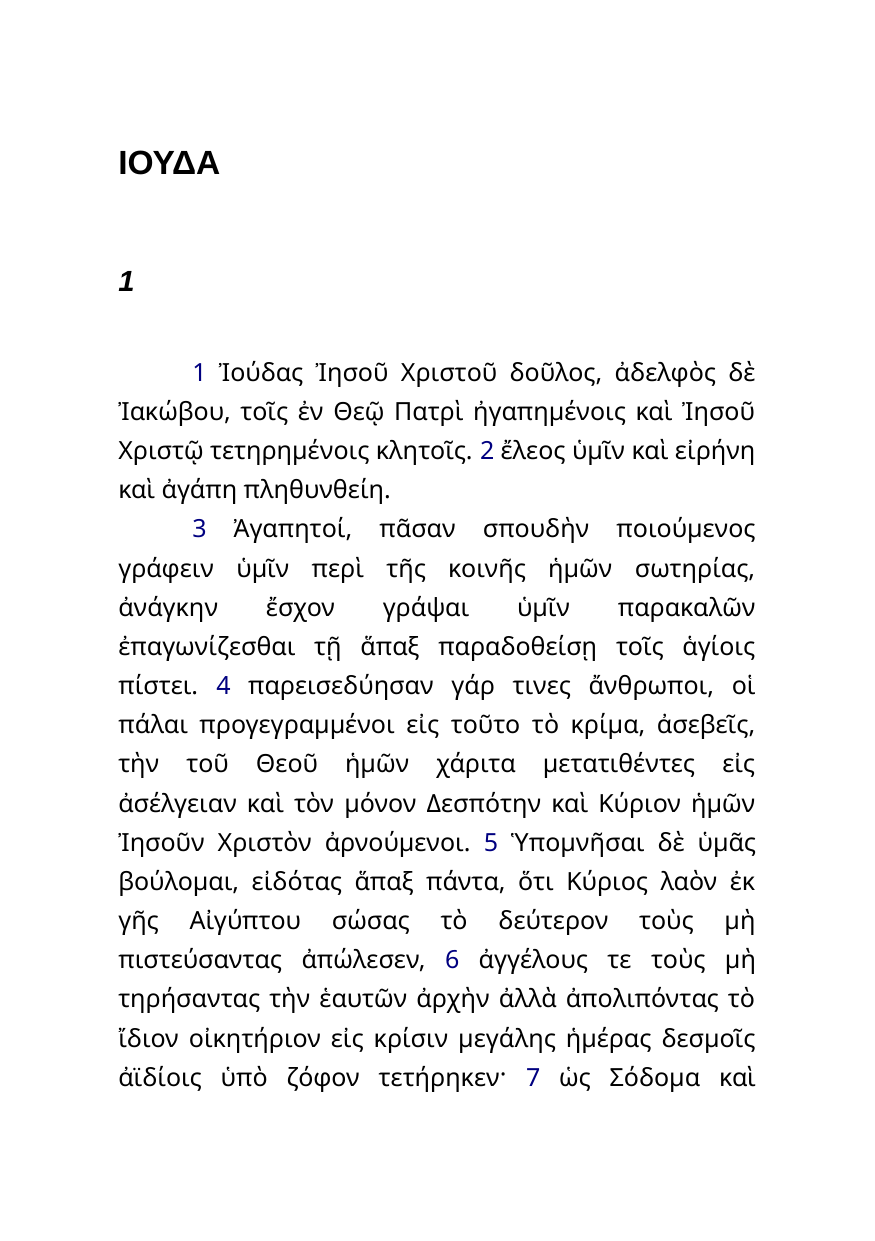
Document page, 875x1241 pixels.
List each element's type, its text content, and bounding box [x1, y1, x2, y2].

subtitle ΙΟΥΔΑ [118, 143, 756, 182]
subtitle 1 [118, 264, 756, 298]
text 3 Ἀγαπητοί, πᾶσαν σπουδὴν ποιούμενος γράφειν ὑμῖν περὶ τῆς κοινῆς ἡμῶν σωτηρίας, ἀνάγκην ἔσχον γράψαι ὑμῖν παρακαλῶν ἐπαγωνίζεσθαι τῇ ἅπαξ παραδοθείσῃ τοῖς ἁγίοις πίστει. 4 παρεισεδύησαν γάρ τινες ἄνθρωποι, οἱ πάλαι προγεγραμμένοι εἰς τοῦτο τὸ κρίμα, ἀσεβεῖς, τὴν τοῦ Θεοῦ ἡμῶν χάριτα μετατιθέντες εἰς ἀσέλγειαν καὶ τὸν μόνον Δεσπότην καὶ Κύριον ἡμῶν Ἰησοῦν Χριστὸν ἀρνούμενοι. 5 Ὑπομνῆσαι δὲ ὑμᾶς βούλομαι, εἰδότας ἅπαξ πάντα, ὅτι Κύριος λαὸν ἐκ γῆς Αἰγύπτου σώσας τὸ δεύτερον τοὺς μὴ πιστεύσαντας ἀπώλεσεν, 6 ἀγγέλους τε τοὺς μὴ τηρήσαντας τὴν ἑαυτῶν ἀρχὴν ἀλλὰ ἀπολιπόντας τὸ ἴδιον οἰκητήριον εἰς κρίσιν μεγάλης ἡμέρας δεσμοῖς ἀϊδίοις ὑπὸ ζόφον τετήρηκεν· 7 ὡς Σόδομα καὶ [118, 511, 756, 1093]
text 1 Ἰούδας Ἰησοῦ Χριστοῦ δοῦλος, ἀδελφὸς δὲ Ἰακώβου, τοῖς ἐν Θεῷ Πατρὶ ἠγαπημένοις καὶ Ἰησοῦ Χριστῷ τετηρημένοις κλητοῖς. 2 ἔλεος ὑμῖν καὶ εἰρήνη καὶ ἀγάπη πληθυνθείη. [118, 354, 756, 506]
